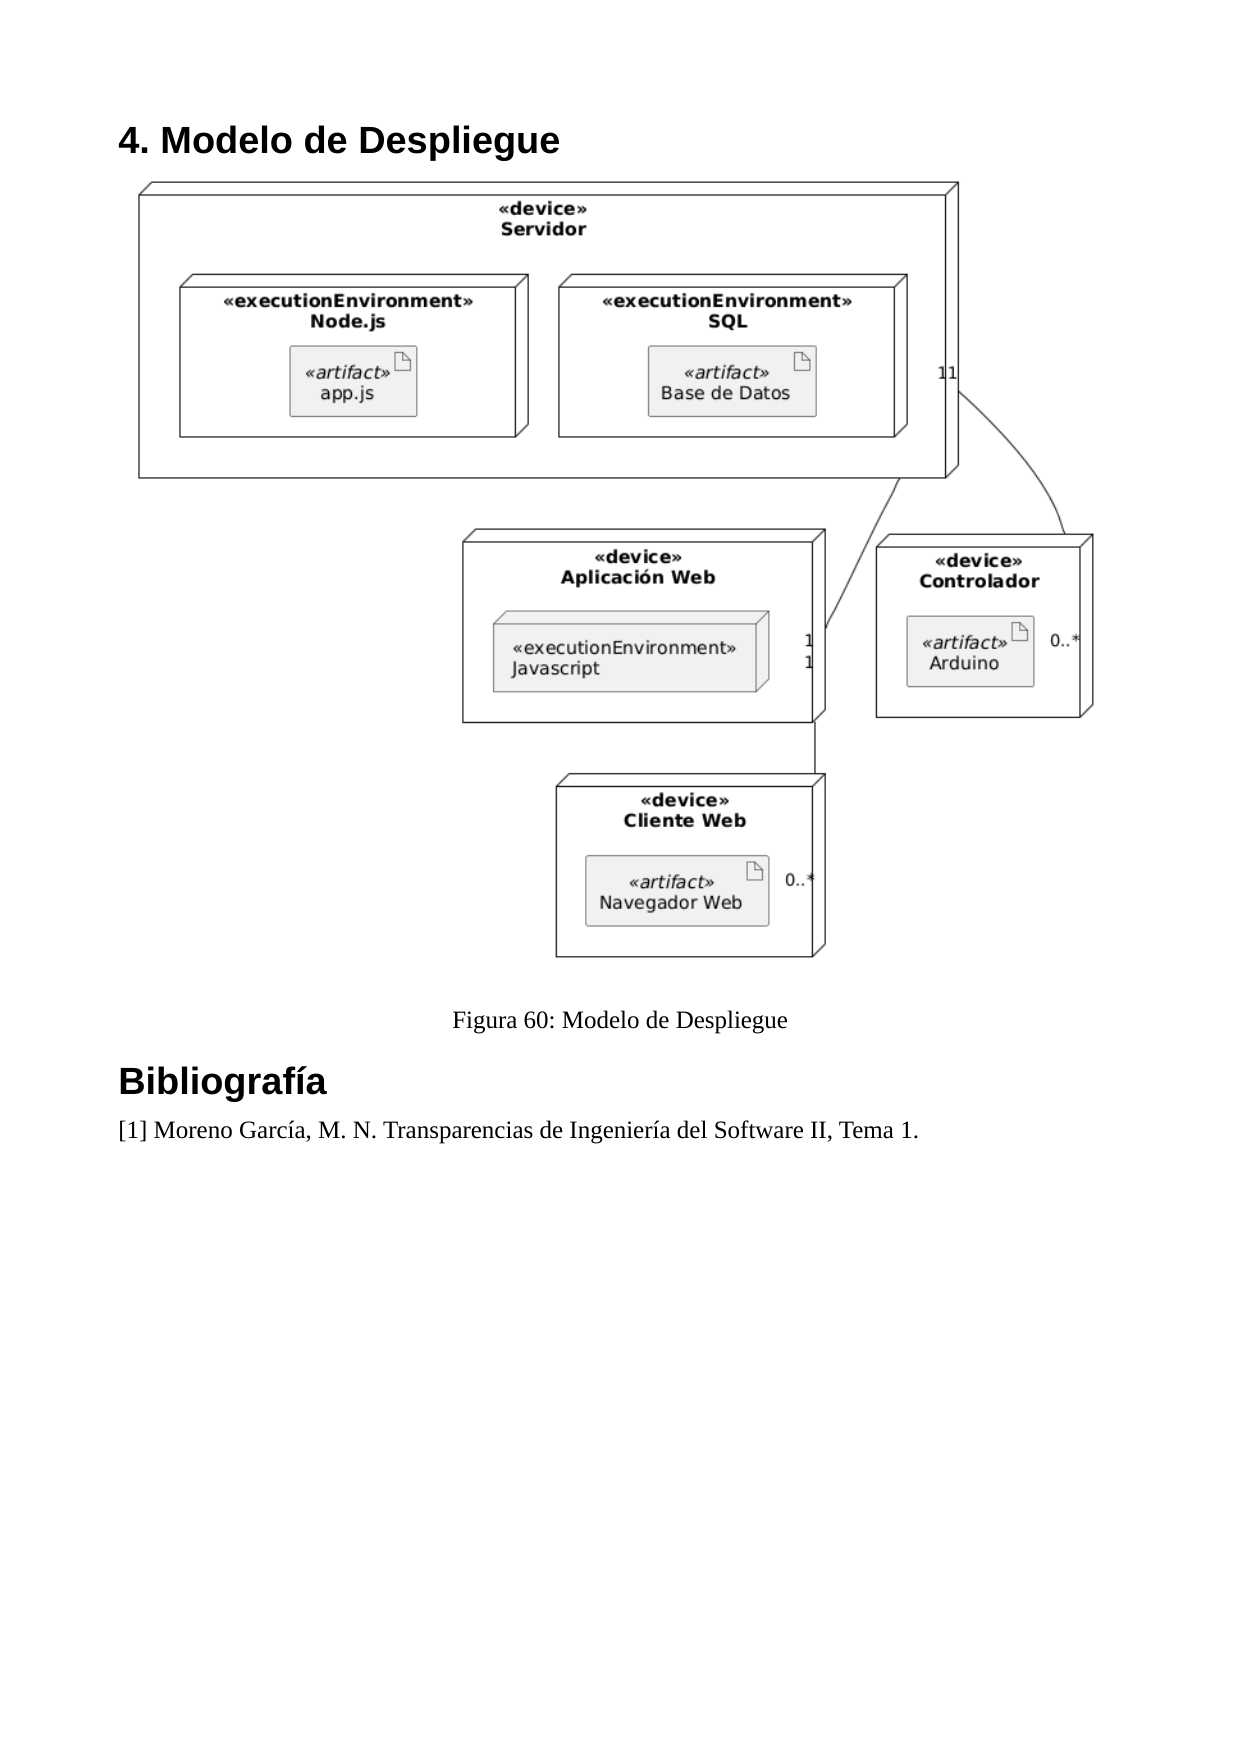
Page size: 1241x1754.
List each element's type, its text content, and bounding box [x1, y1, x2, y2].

subtitle 4. Modelo de Despliegue [118, 118, 1122, 162]
subtitle Bibliografía [118, 1059, 1122, 1103]
picture [118, 174, 1123, 987]
text [1] Moreno García, M. N. Transparencias de Ingeniería del Software II, Tema 1. [118, 1115, 1122, 1144]
text Figura 60: Modelo de Despliegue [118, 1005, 1122, 1034]
